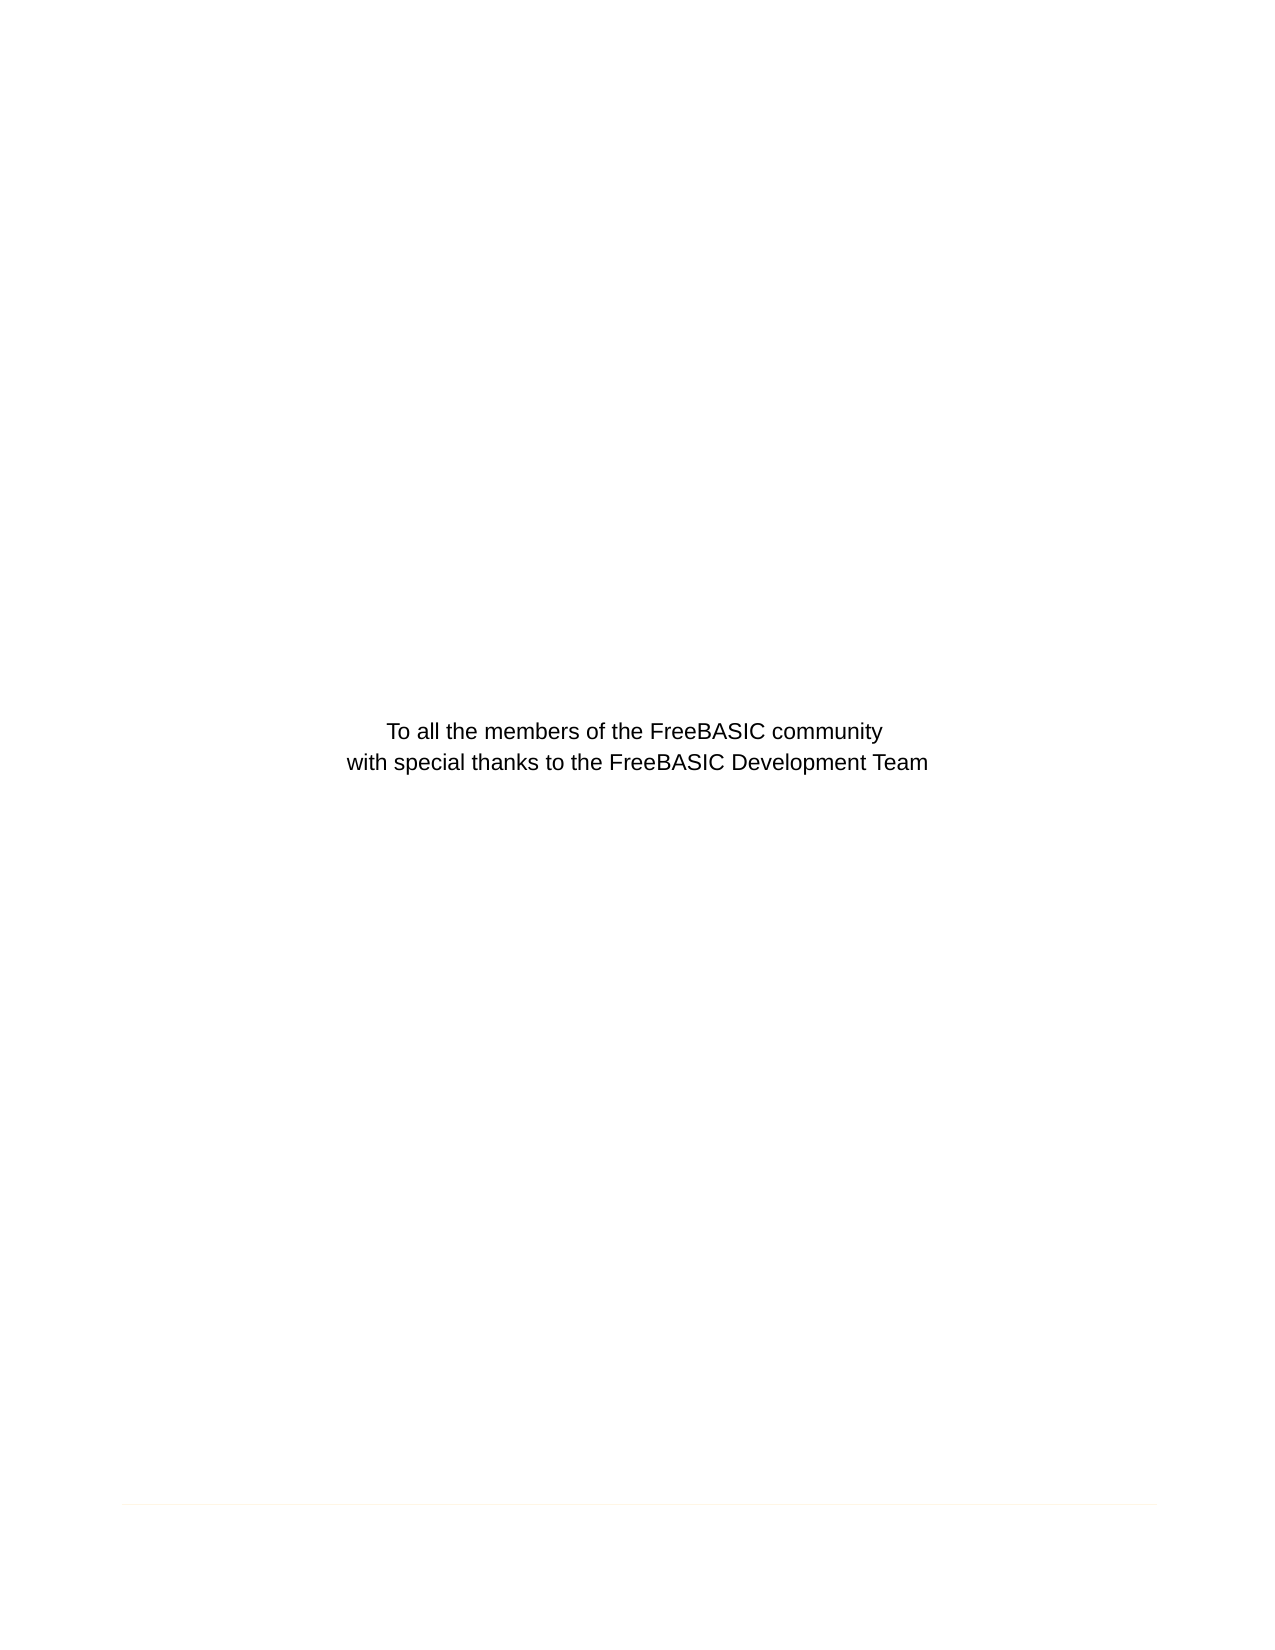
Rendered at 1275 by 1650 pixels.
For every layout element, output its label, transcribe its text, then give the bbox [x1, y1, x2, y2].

subtitle with special thanks to the FreeBASIC Development Team [118, 749, 1157, 776]
subtitle To all the members of the FreeBASIC community [118, 718, 1157, 744]
